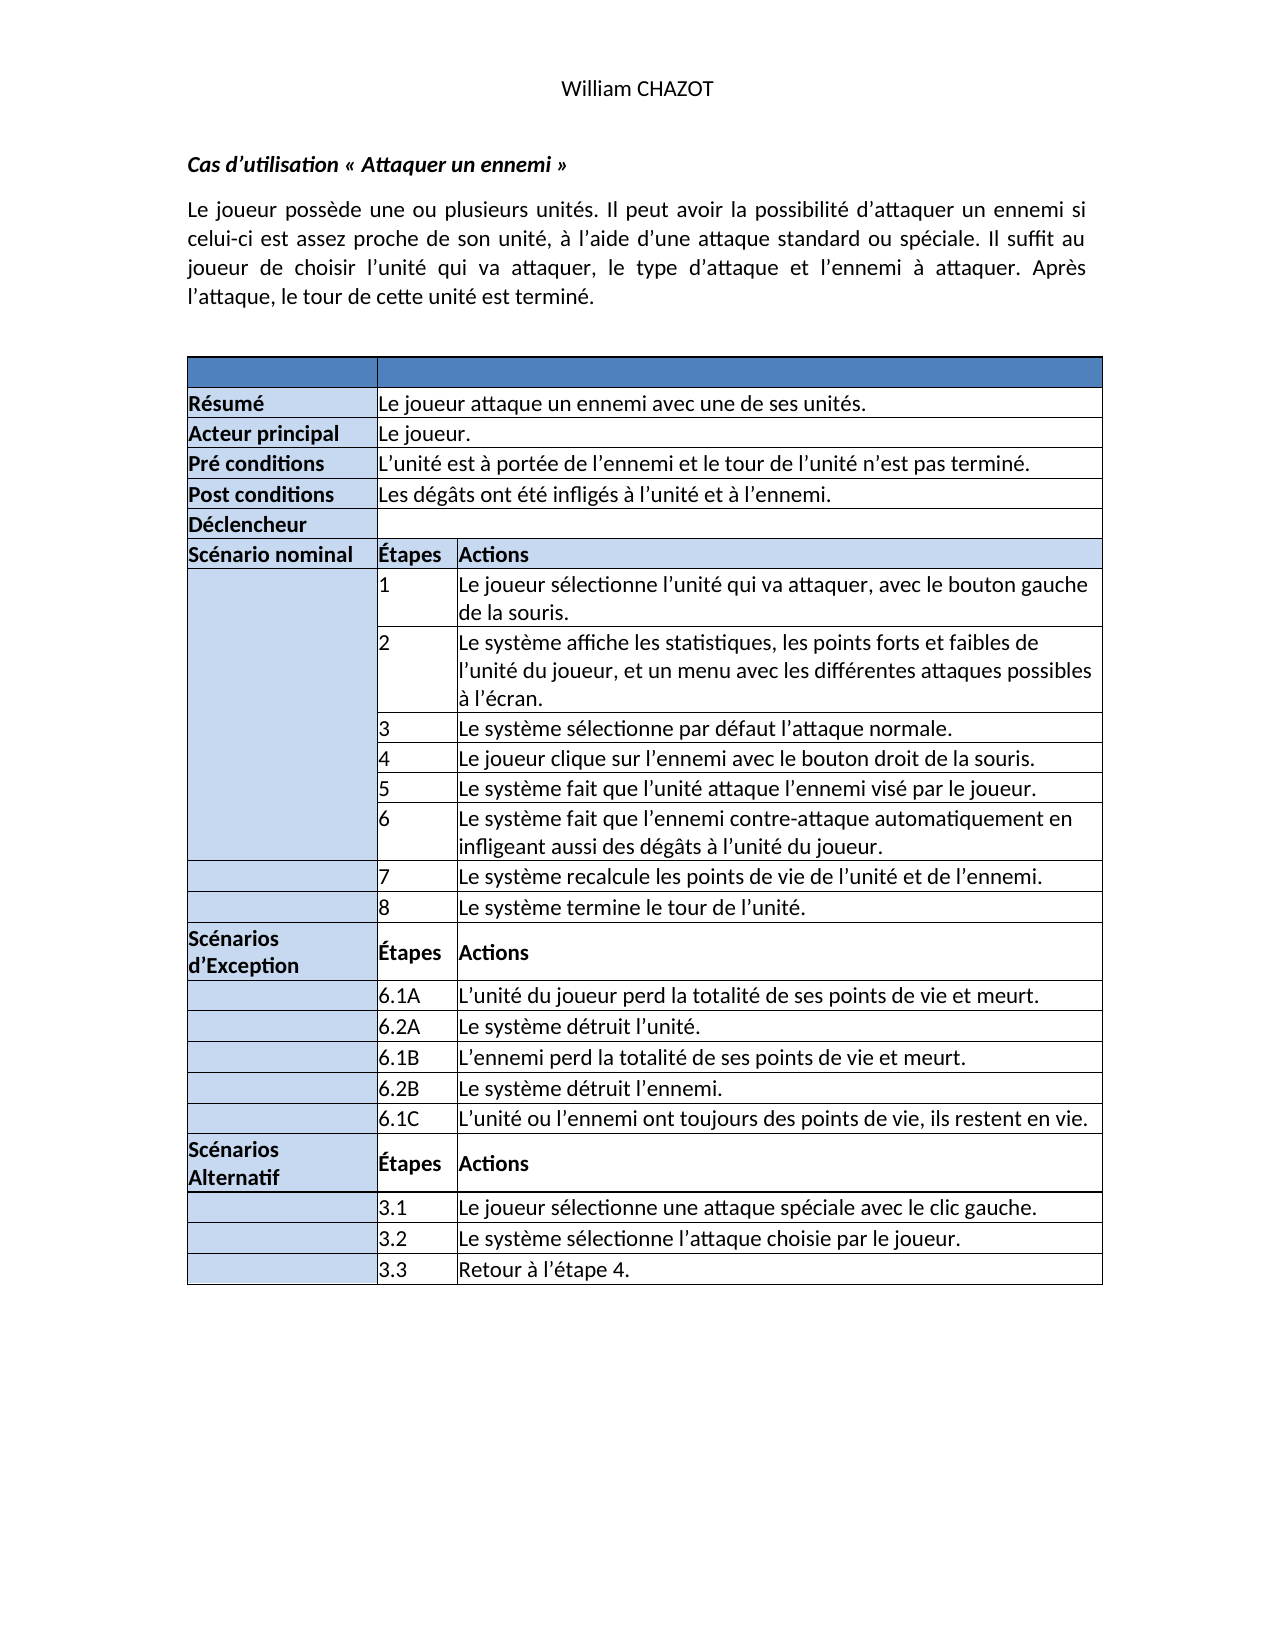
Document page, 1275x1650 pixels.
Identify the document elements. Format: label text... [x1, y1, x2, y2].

table_cell 7 [378, 861, 457, 891]
table_cell [1103, 922, 1275, 980]
table_cell Le joueur clique sur l’ennemi avec le bouton droit de la souris. [458, 743, 1102, 772]
table_cell Le système fait que l’unité attaque l’ennemi visé par le joueur. [458, 773, 1102, 802]
table_cell [1103, 417, 1275, 447]
table_header [188, 358, 377, 387]
table_cell Le système détruit l’unité. [458, 1011, 1102, 1041]
table_header [1103, 356, 1275, 387]
text Cas d’utilisation « Attaquer un ennemi » [187, 150, 1088, 178]
table_cell Le joueur attaque un ennemi avec une de ses unités. [378, 388, 1102, 417]
table_cell Le système sélectionne l’attaque choisie par le joueur. [458, 1223, 1102, 1253]
table_cell Acteur principal [188, 418, 377, 447]
table_cell 5 [378, 773, 457, 802]
table_cell [1103, 1103, 1275, 1133]
table_cell [1103, 1072, 1275, 1103]
table_cell 6.1A [378, 981, 457, 1010]
table_cell Scénario nominal [188, 539, 377, 568]
table_cell [188, 1042, 377, 1072]
table_cell Retour à l’étape 4. [458, 1254, 1102, 1283]
table_cell [1103, 742, 1275, 772]
table_cell [188, 861, 377, 891]
table_cell [1103, 980, 1275, 1010]
table_cell [1103, 1253, 1275, 1283]
table_cell Scénarios d’Exception [188, 923, 377, 980]
table_cell 6 [378, 803, 457, 860]
table_cell 3.1 [378, 1193, 457, 1222]
table_cell Étapes [378, 1134, 457, 1191]
table_cell [1103, 478, 1275, 508]
table_cell Post conditions [188, 479, 377, 508]
table_cell L’unité est à portée de l’ennemi et le tour de l’unité n’est pas terminé. [378, 448, 1102, 478]
table_cell [188, 569, 377, 860]
table_cell 3 [378, 713, 457, 742]
table_cell [188, 981, 377, 1010]
table_cell [1103, 538, 1275, 568]
table_cell Le système recalcule les points de vie de l’unité et de l’ennemi. [458, 861, 1102, 891]
table_cell [1103, 891, 1275, 922]
table_cell [188, 1011, 377, 1041]
table_cell Étapes [378, 539, 457, 568]
table_cell Étapes [378, 923, 457, 980]
table_cell Pré conditions [188, 448, 377, 478]
table_cell [1103, 802, 1275, 860]
table_cell Déclencheur [188, 509, 377, 538]
table_cell [1103, 508, 1275, 538]
text Le joueur possède une ou plusieurs unités. Il peut avoir la possibilité d’attaquer un ennemi si celui-ci est assez proche de son unité, à l’aide d’une attaque standard ou spéciale. Il suffit au joueur de choisir l’unité qui va attaquer, le type d’attaque et l’ennemi à attaquer. Après l’attaque, le tour de cette unité est terminé. [187, 196, 1088, 339]
table_cell [1103, 626, 1275, 712]
table_cell [1103, 1222, 1275, 1253]
table_cell [188, 1193, 377, 1222]
table_cell [1103, 772, 1275, 802]
table_cell [188, 892, 377, 922]
table_cell Scénarios Alternatif [188, 1134, 377, 1191]
table_cell L’unité ou l’ennemi ont toujours des points de vie, ils restent en vie. [458, 1104, 1102, 1133]
table_cell [1103, 447, 1275, 478]
table_cell 6.2A [378, 1011, 457, 1041]
table_cell [1103, 860, 1275, 891]
table_cell 6.1B [378, 1042, 457, 1072]
table_cell [378, 509, 1102, 538]
table_cell [1103, 568, 1275, 626]
table_cell Le joueur sélectionne l’unité qui va attaquer, avec le bouton gauche de la souris. [458, 569, 1102, 626]
table_cell 6.2B [378, 1073, 457, 1103]
table_cell [188, 1254, 377, 1283]
table_cell Actions [458, 923, 1102, 980]
table_cell 8 [378, 892, 457, 922]
table_cell Résumé [188, 388, 377, 417]
table_cell [1103, 1010, 1275, 1041]
table_cell 4 [378, 743, 457, 772]
table_cell Le joueur. [378, 418, 1102, 447]
table_cell Actions [458, 539, 1102, 568]
table_cell Le système détruit l’ennemi. [458, 1073, 1102, 1103]
table_cell Le système sélectionne par défaut l’attaque normale. [458, 713, 1102, 742]
table_cell 6.1C [378, 1104, 457, 1133]
table_cell [188, 1223, 377, 1253]
table_cell Le système fait que l’ennemi contre-attaque automatiquement en infligeant aussi des dégâts à l’unité du joueur. [458, 803, 1102, 860]
table_cell [1103, 712, 1275, 742]
table_cell Les dégâts ont été infligés à l’unité et à l’ennemi. [378, 479, 1102, 508]
table_cell [1103, 387, 1275, 417]
table_cell [1103, 1133, 1275, 1191]
table_cell [188, 1073, 377, 1103]
table_cell [1103, 1191, 1275, 1222]
table_cell Le système affiche les statistiques, les points forts et faibles de l’unité du joueur, et un menu avec les différentes attaques possibles à l’écran. [458, 627, 1102, 712]
table_cell L’unité du joueur perd la totalité de ses points de vie et meurt. [458, 981, 1102, 1010]
table_cell 3.3 [378, 1254, 457, 1283]
table_cell 2 [378, 627, 457, 712]
table_cell [188, 1104, 377, 1133]
table_cell [1103, 1041, 1275, 1072]
table_cell 3.2 [378, 1223, 457, 1253]
table_cell L’ennemi perd la totalité de ses points de vie et meurt. [458, 1042, 1102, 1072]
table_header [378, 358, 1102, 387]
table_cell Le joueur sélectionne une attaque spéciale avec le clic gauche. [458, 1193, 1102, 1222]
table_cell Le système termine le tour de l’unité. [458, 892, 1102, 922]
table_cell Actions [458, 1134, 1102, 1191]
table_cell 1 [378, 569, 457, 626]
